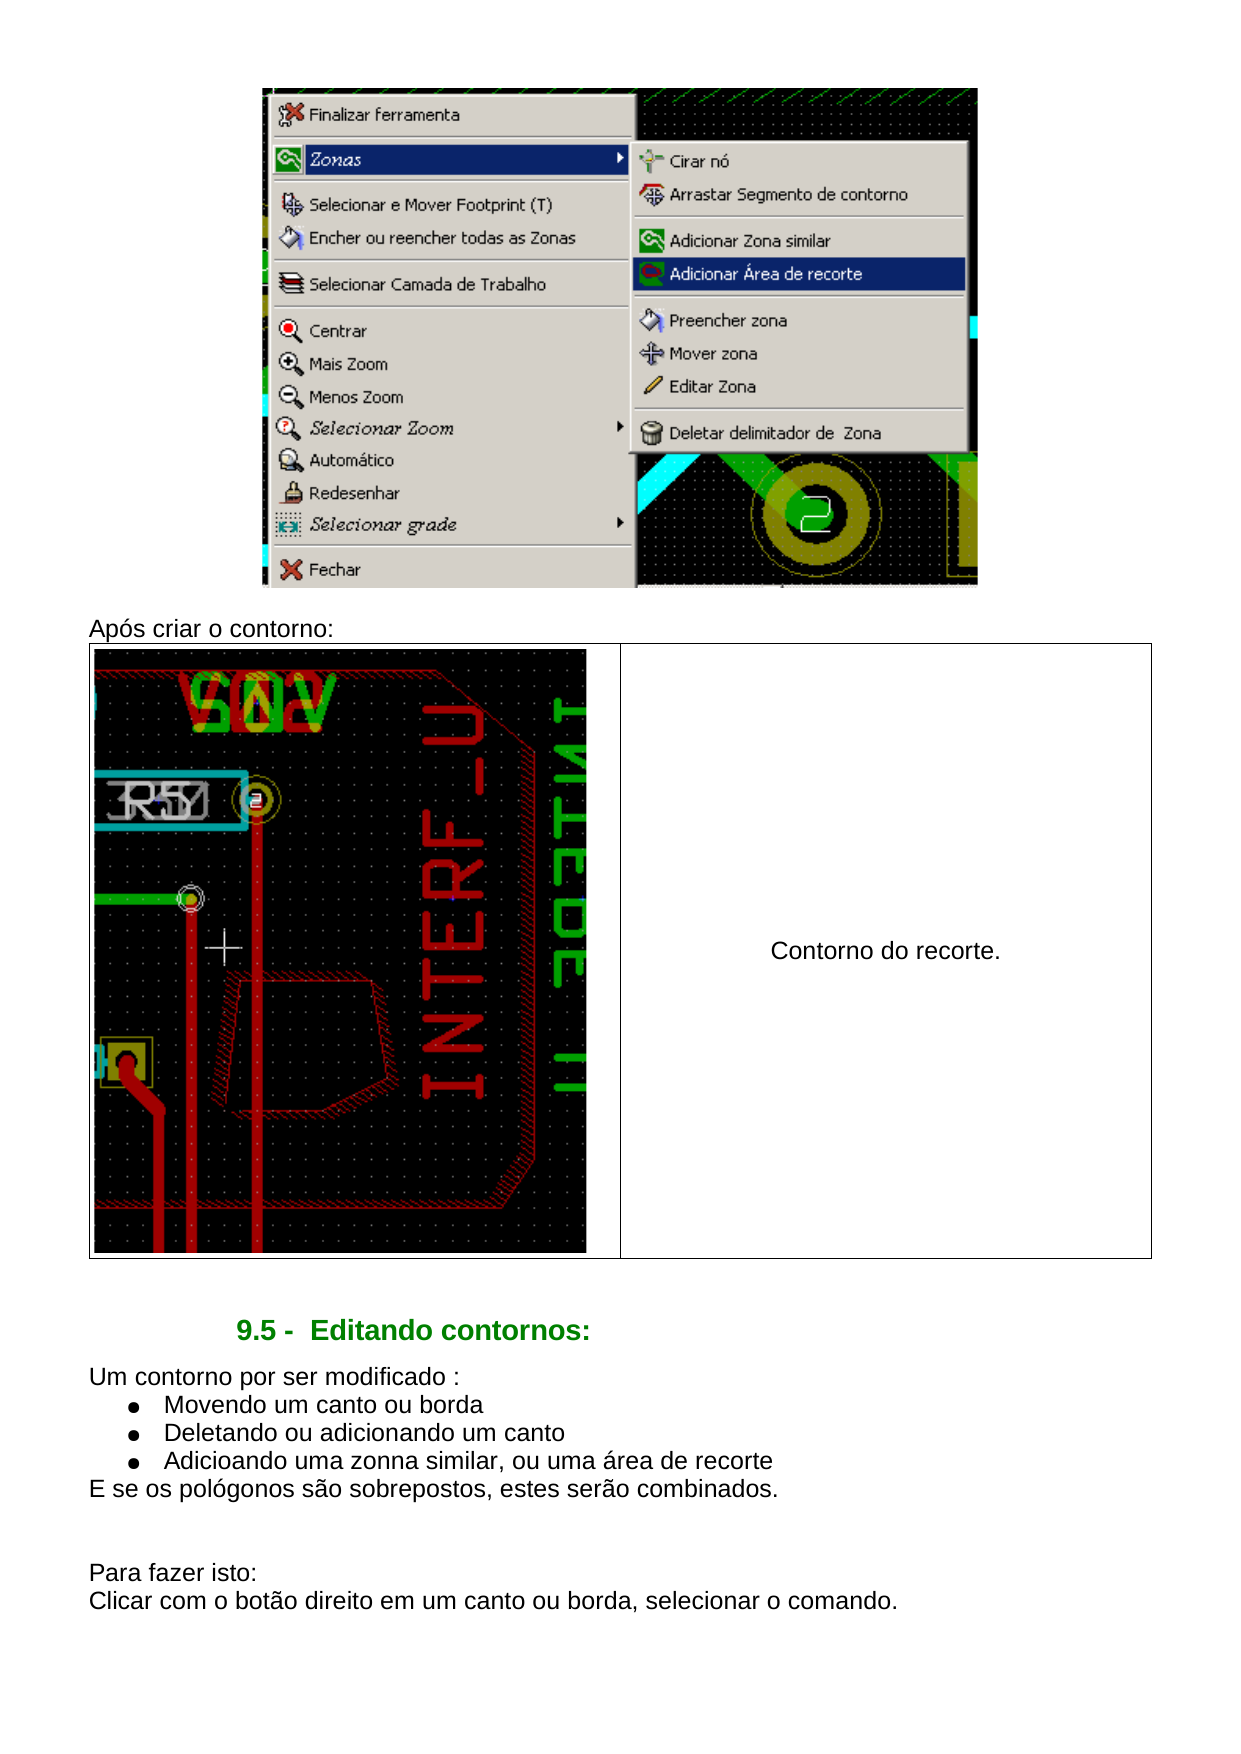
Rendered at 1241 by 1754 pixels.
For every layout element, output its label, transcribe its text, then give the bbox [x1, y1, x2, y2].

text E se os pológonos são sobrepostos, estes serão combinados. [88, 1475, 1152, 1503]
table_header [90, 644, 620, 1258]
table_header Contorno do recorte. [621, 644, 1151, 1258]
list Movendo um canto ou borda [126, 1391, 1152, 1419]
text Clicar com o botão direito em um canto ou borda, selecionar o comando. [88, 1587, 1152, 1615]
text Um contorno por ser modificado : [88, 1363, 1152, 1391]
picture [262, 88, 978, 588]
subtitle Editando contornos: [162, 1314, 1152, 1347]
text Após criar o contorno: [88, 615, 1152, 643]
list Deletando ou adicionando um canto [126, 1419, 1152, 1447]
list Adicioando uma zonna similar, ou uma área de recorte [126, 1447, 1152, 1475]
picture [94, 649, 587, 1253]
text Para fazer isto: [88, 1559, 1152, 1587]
